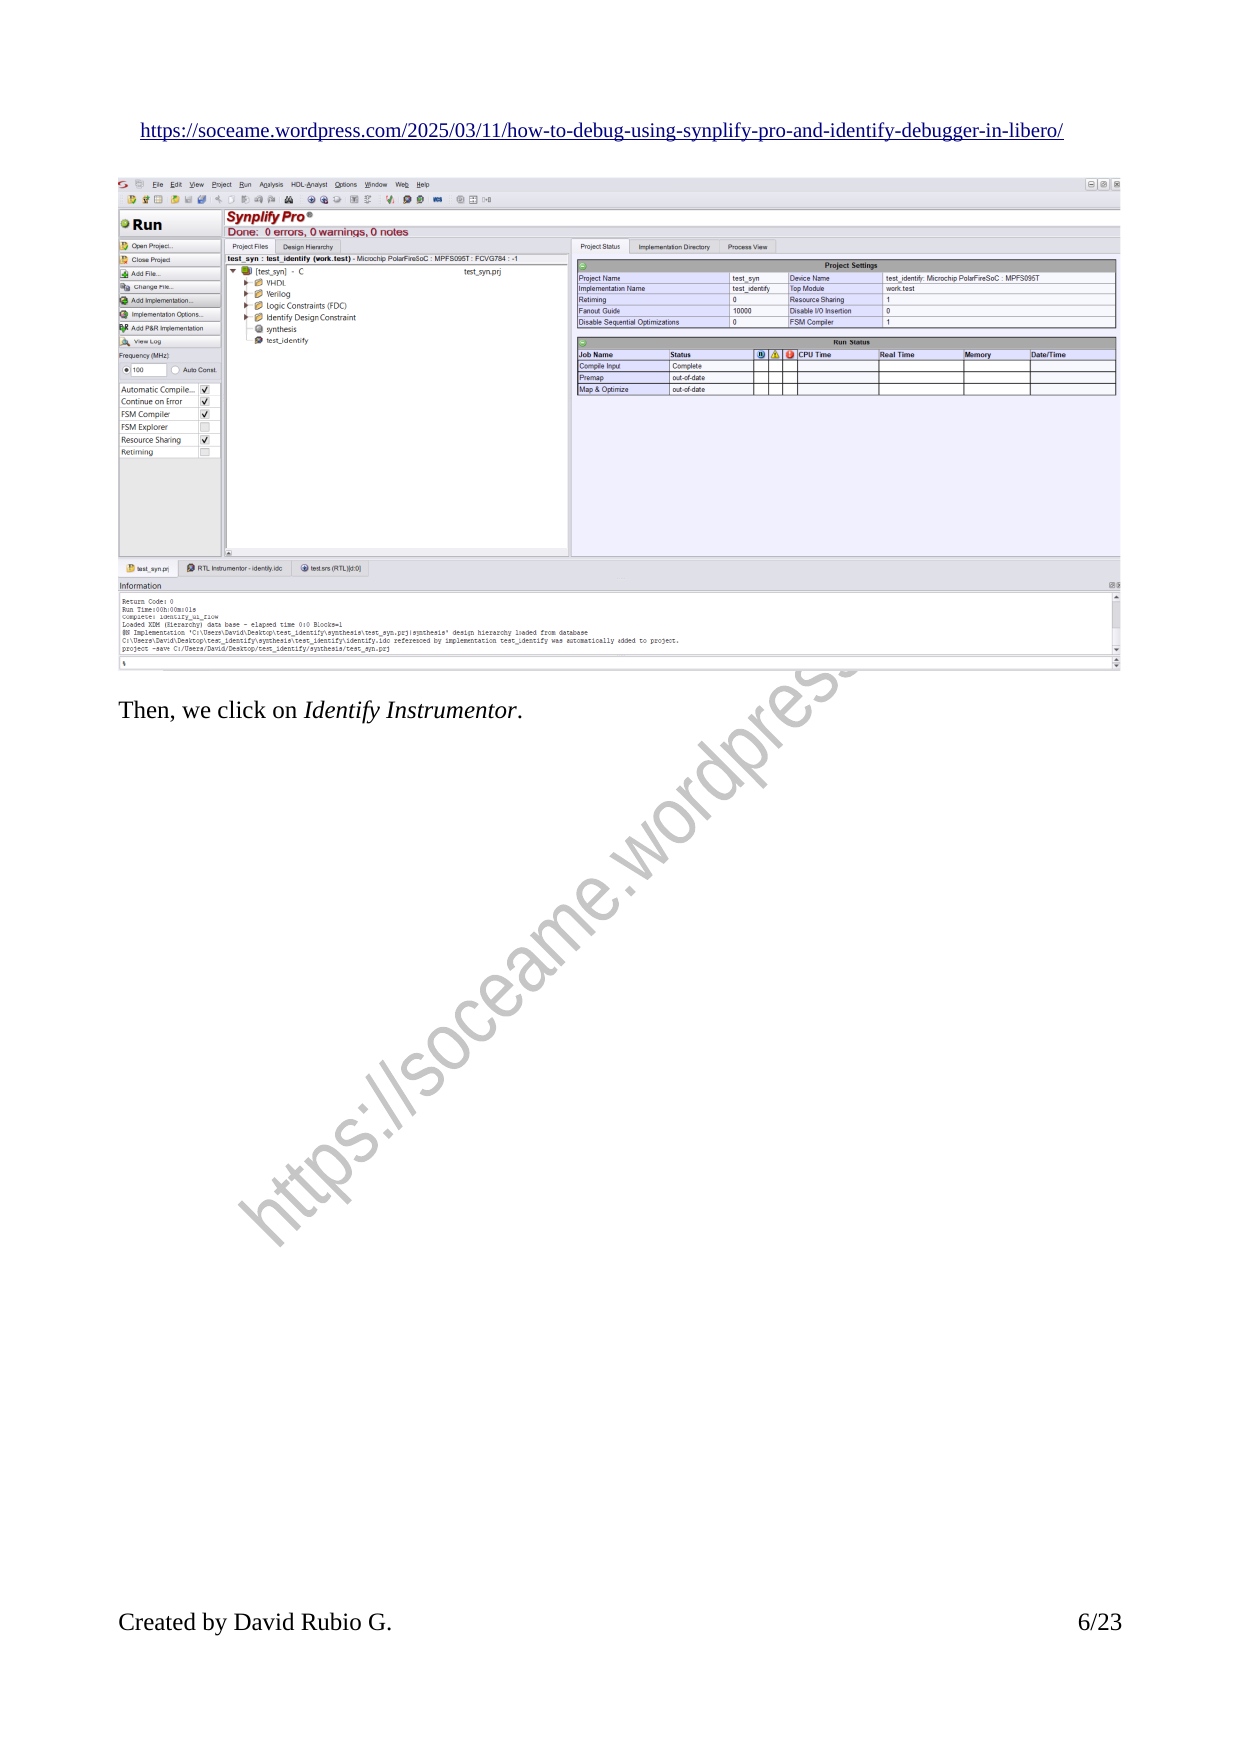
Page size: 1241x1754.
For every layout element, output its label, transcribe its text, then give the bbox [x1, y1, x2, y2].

text [785, 695, 1122, 724]
picture [118, 177, 1121, 671]
text Then, we click on Identify Instrumentor. [118, 695, 783, 724]
